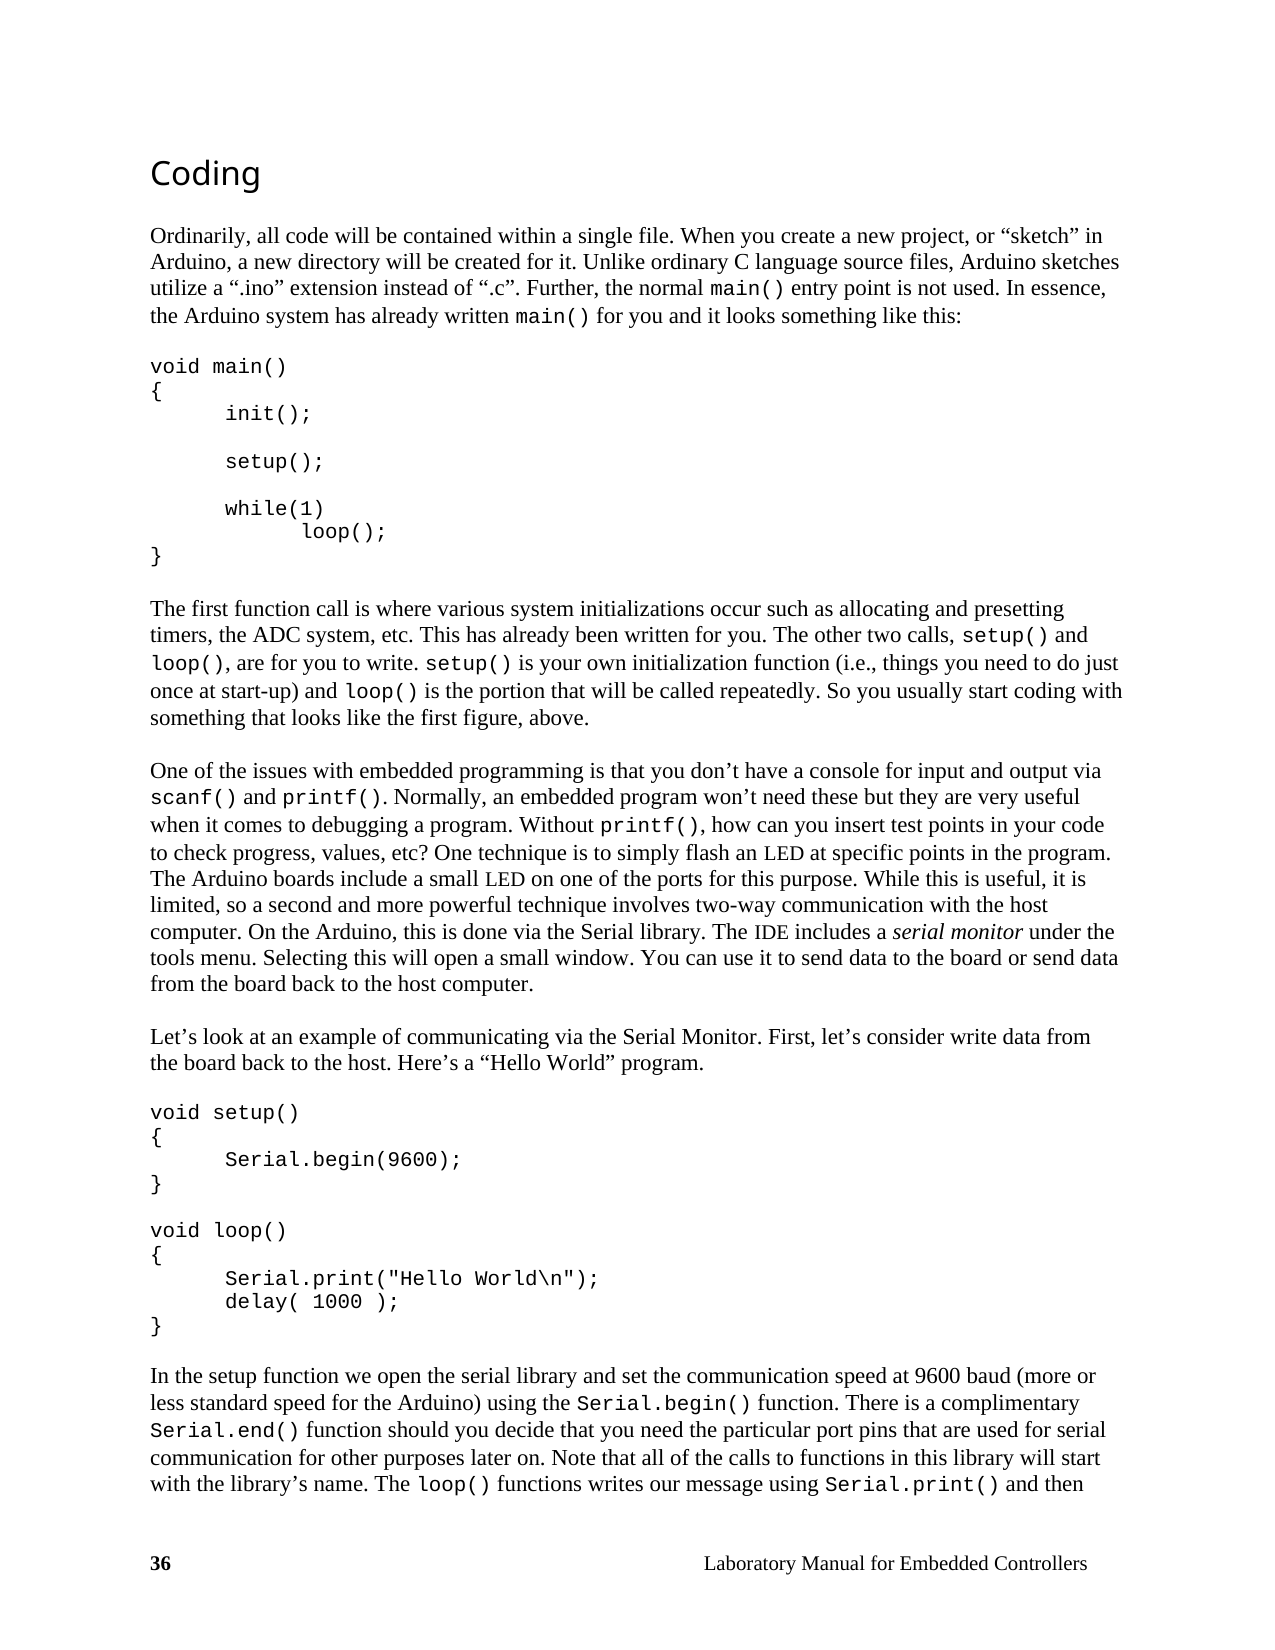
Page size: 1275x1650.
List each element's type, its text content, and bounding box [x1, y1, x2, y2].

text Let’s look at an example of communicating via the Serial Monitor. First, let’s consider write data from the board back to the host. Here’s a “Hello World” program. [150, 1023, 1125, 1076]
text } [150, 1315, 1125, 1339]
text In the setup function we open the serial library and set the communication speed at 9600 baud (more or less standard speed for the Arduino) using the Serial.begin() function. There is a complimentary Serial.end() function should you decide that you need the particular port pins that are used for serial communication for other purposes later on. Note that all of the calls to functions in this library will start with the library’s name. The loop() functions writes our message using Serial.print() and then [150, 1362, 1125, 1498]
text void setup() [150, 1102, 1125, 1126]
text while(1) [150, 498, 1125, 522]
text Ordinarily, all code will be contained within a single file. When you create a new project, or “sketch” in Arduino, a new directory will be created for it. Unlike ordinary C language source files, Arduino sketches utilize a “.ino” extension instead of “.c”. Further, the normal main() entry point is not used. In essence, the Arduino system has already written main() for you and it looks something like this: [150, 222, 1125, 330]
text Serial.begin(9600); [150, 1149, 1125, 1173]
text Coding [150, 150, 1125, 195]
text } [150, 545, 1125, 569]
text { [150, 1126, 1125, 1149]
text The first function call is where various system initializations occur such as allocating and presetting timers, the ADC system, etc. This has already been written for you. The other two calls, setup() and loop(), are for you to write. setup() is your own initialization function (i.e., things you need to do just once at start-up) and loop() is the portion that will be called repeatedly. So you usually start coding with something that looks like the first figure, above. [150, 595, 1125, 731]
text { [150, 380, 1125, 403]
text One of the issues with embedded programming is that you don’t have a console for input and output via scanf() and printf(). Normally, an embedded program won’t need these but they are very useful when it comes to debugging a program. Without printf(), how can you insert test points in your code to check progress, values, etc? One technique is to simply flash an LED at specific points in the program. The Arduino boards include a small LED on one of the ports for this purpose. While this is useful, it is limited, so a second and more powerful technique involves two-way communication with the host computer. On the Arduino, this is done via the Serial library. The IDE includes a serial monitor under the tools menu. Selecting this will open a small window. You can use it to send data to the board or send data from the board back to the host computer. [150, 757, 1125, 997]
text init(); [150, 403, 1125, 427]
text void loop() [150, 1220, 1125, 1244]
text setup(); [150, 451, 1125, 474]
text loop(); [150, 522, 1125, 545]
text void main() [150, 356, 1125, 380]
text { [150, 1244, 1125, 1268]
text Serial.print("Hello World\n"); [150, 1268, 1125, 1291]
text delay( 1000 ); [150, 1291, 1125, 1315]
text } [150, 1173, 1125, 1197]
